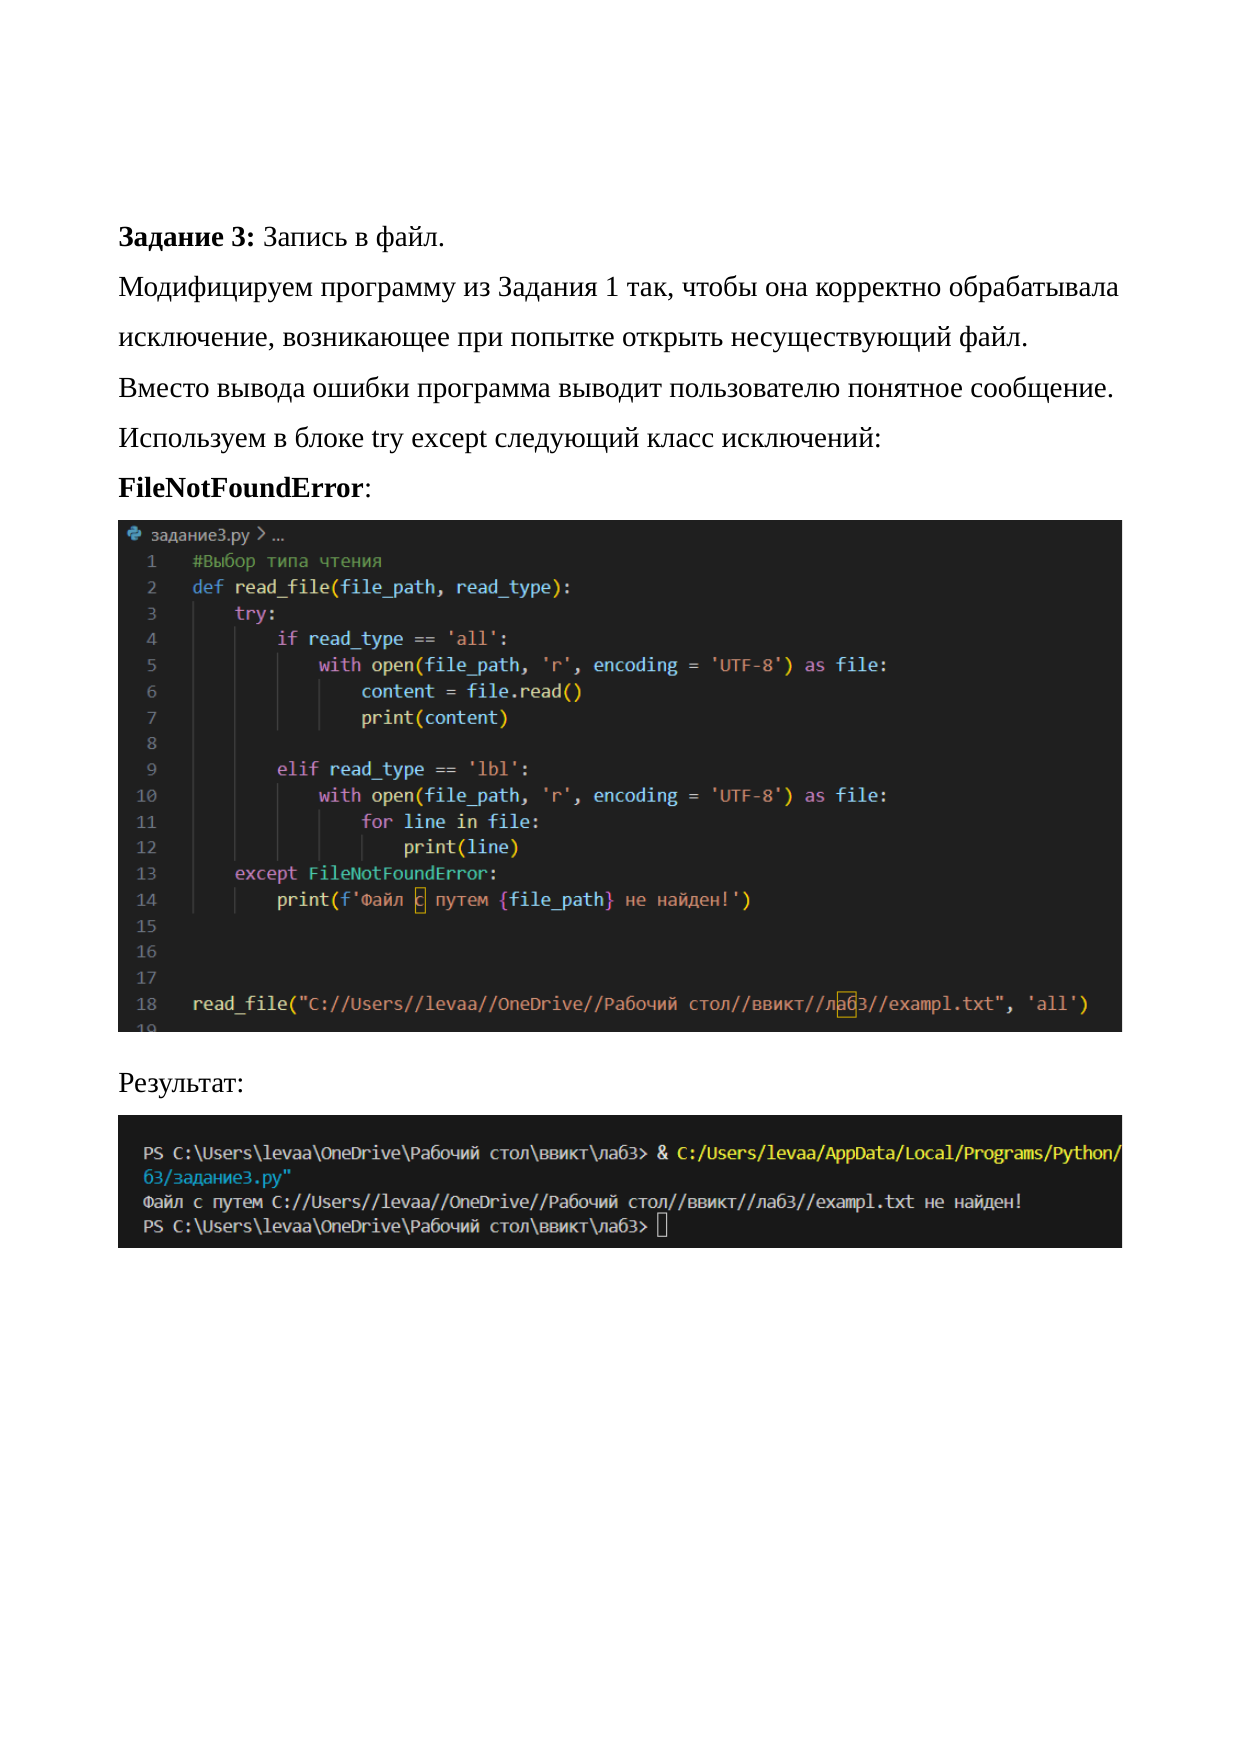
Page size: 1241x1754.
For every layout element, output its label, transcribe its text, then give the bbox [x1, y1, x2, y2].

picture [118, 1115, 1123, 1248]
text Задание 3: Запись в файл. [118, 219, 1122, 252]
text Используем в блоке try except следующий класс исключений: FileNotFoundError: [118, 420, 1122, 504]
picture [118, 520, 1123, 1032]
text Модифицируем программу из Задания 1 так, чтобы она корректно обрабатывала исключение, возникающее при попытке открыть несуществующий файл. Вместо вывода ошибки программа выводит пользователю понятное сообщение. [118, 269, 1122, 403]
text Результат: [118, 1032, 1122, 1099]
